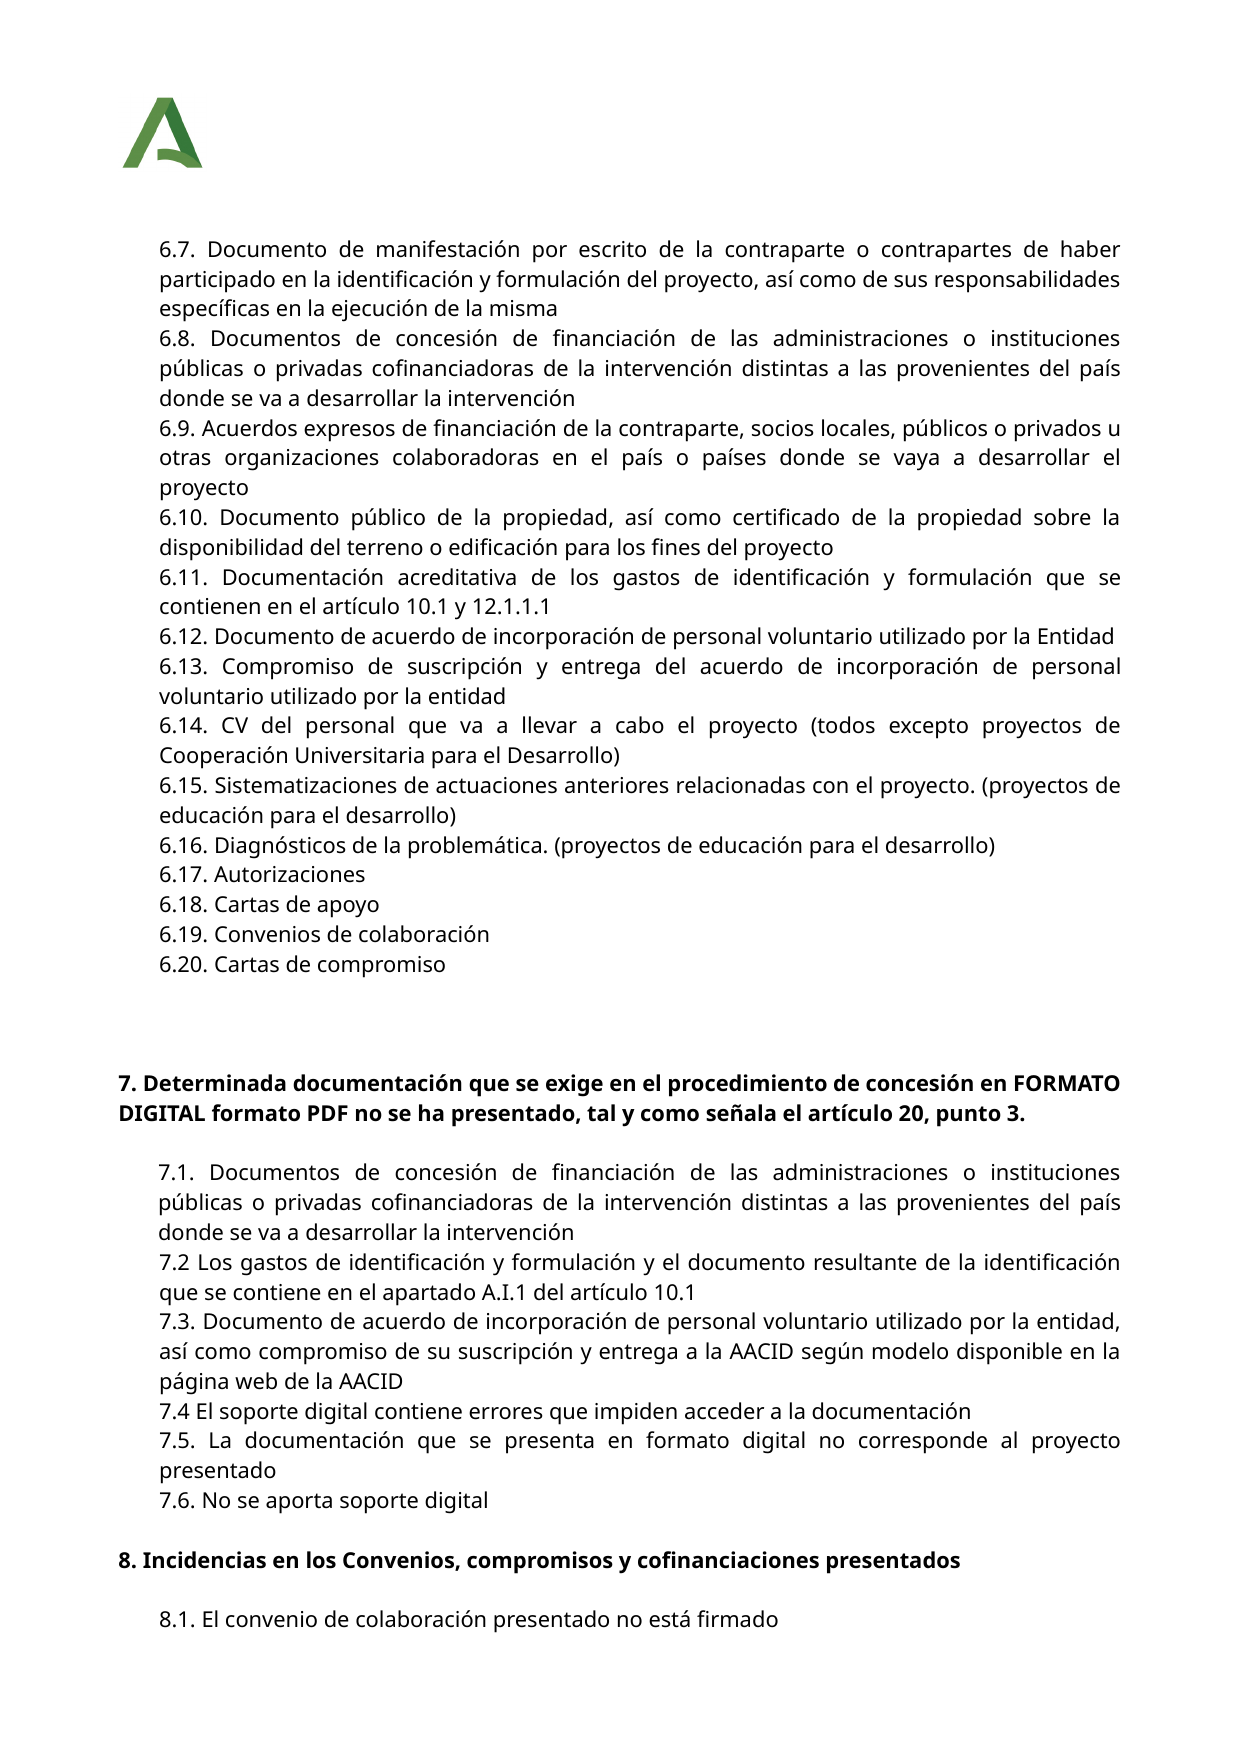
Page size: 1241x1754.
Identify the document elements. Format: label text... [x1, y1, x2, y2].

text 6.18. Cartas de apoyo [159, 889, 1122, 919]
text 6.19. Convenios de colaboración [159, 919, 1122, 949]
text 6.10. Documento público de la propiedad, así como certificado de la propiedad sobre la disponibilidad del terreno o edificación para los fines del proyecto [159, 502, 1122, 562]
text 8.1. El convenio de colaboración presentado no está firmado [159, 1604, 1122, 1634]
text 7.6. No se aporta soporte digital [159, 1485, 1122, 1515]
text 6.13. Compromiso de suscripción y entrega del acuerdo de incorporación de personal voluntario utilizado por la entidad [159, 651, 1122, 711]
text 6.15. Sistematizaciones de actuaciones anteriores relacionadas con el proyecto. (proyectos de educación para el desarrollo) [159, 770, 1122, 830]
text 8. Incidencias en los Convenios, compromisos y cofinanciaciones presentados [118, 1545, 1122, 1574]
text 6.11. Documentación acreditativa de los gastos de identificación y formulación que se contienen en el artículo 10.1 y 12.1.1.1 [159, 562, 1122, 621]
text 7.3. Documento de acuerdo de incorporación de personal voluntario utilizado por la entidad, así como compromiso de su suscripción y entrega a la AACID según modelo disponible en la página web de la AACID [159, 1306, 1122, 1396]
text 6.9. Acuerdos expresos de financiación de la contraparte, socios locales, públicos o privados u otras organizaciones colaboradoras en el país o países donde se vaya a desarrollar el proyecto [159, 413, 1122, 502]
picture [118, 93, 207, 172]
text 7.4 El soporte digital contiene errores que impiden acceder a la documentación [159, 1396, 1122, 1426]
text 6.7. Documento de manifestación por escrito de la contraparte o contrapartes de haber participado en la identificación y formulación del proyecto, así como de sus responsabilidades específicas en la ejecución de la misma [159, 234, 1122, 323]
text 7.2 Los gastos de identificación y formulación y el documento resultante de la identificación que se contiene en el apartado A.I.1 del artículo 10.1 [159, 1247, 1122, 1306]
text 7. Determinada documentación que se exige en el procedimiento de concesión en FORMATO DIGITAL formato PDF no se ha presentado, tal y como señala el artículo 20, punto 3. [118, 1068, 1122, 1128]
text 6.8. Documentos de concesión de financiación de las administraciones o instituciones públicas o privadas cofinanciadoras de la intervención distintas a las provenientes del país donde se va a desarrollar la intervención [159, 323, 1122, 413]
text 6.12. Documento de acuerdo de incorporación de personal voluntario utilizado por la Entidad [159, 621, 1122, 651]
text 6.16. Diagnósticos de la problemática. (proyectos de educación para el desarrollo) [159, 830, 1122, 859]
text 6.17. Autorizaciones [159, 859, 1122, 889]
text 6.14. CV del personal que va a llevar a cabo el proyecto (todos excepto proyectos de Cooperación Universitaria para el Desarrollo) [159, 711, 1122, 770]
text 7.5. La documentación que se presenta en formato digital no corresponde al proyecto presentado [159, 1426, 1122, 1485]
text 6.20. Cartas de compromiso [159, 949, 1122, 979]
text 7.1. Documentos de concesión de financiación de las administraciones o instituciones públicas o privadas cofinanciadoras de la intervención distintas a las provenientes del país donde se va a desarrollar la intervención [158, 1157, 1122, 1247]
